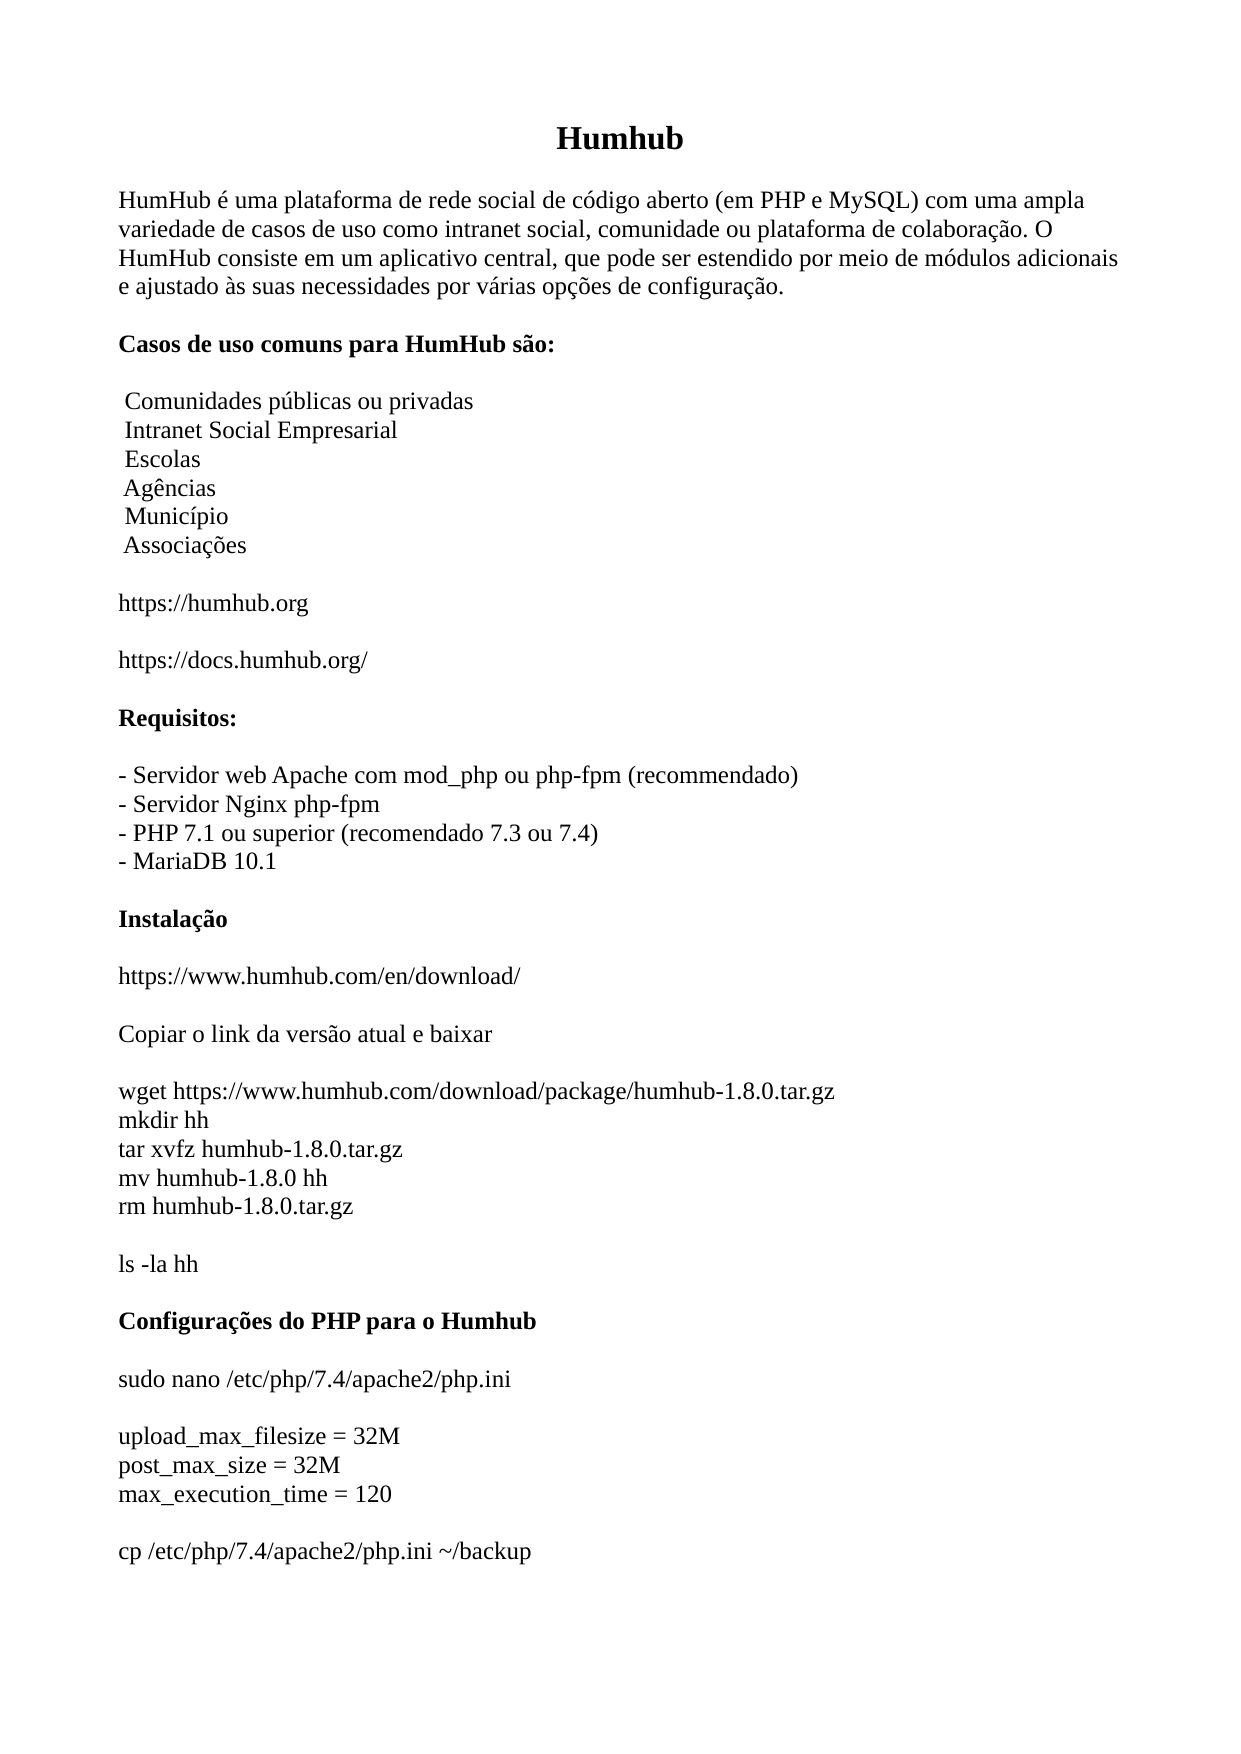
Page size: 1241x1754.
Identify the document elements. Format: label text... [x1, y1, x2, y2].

text - PHP 7.1 ou superior (recomendado 7.3 ou 7.4) [118, 818, 1122, 846]
text Instalação [118, 904, 1122, 933]
text Copiar o link da versão atual e baixar [118, 1019, 1122, 1048]
text cp /etc/php/7.4/apache2/php.ini ~/backup [118, 1536, 1122, 1565]
text ls -la hh [118, 1249, 1122, 1278]
text HumHub é uma plataforma de rede social de código aberto (em PHP e MySQL) com uma ampla variedade de casos de uso como intranet social, comunidade ou plataforma de colaboração. O HumHub consiste em um aplicativo central, que pode ser estendido por meio de módulos adicionais e ajustado às suas necessidades por várias opções de configuração. [118, 185, 1122, 300]
text Município [118, 501, 1122, 530]
text Comunidades públicas ou privadas [118, 386, 1122, 415]
text Escolas [118, 444, 1122, 473]
text Humhub [118, 118, 1122, 156]
text Associações [118, 530, 1122, 559]
text mkdir hh [118, 1105, 1122, 1134]
text - Servidor web Apache com mod_php ou php-fpm (recommendado) [118, 760, 1122, 789]
text Agências [118, 473, 1122, 501]
text - MariaDB 10.1 [118, 846, 1122, 875]
text https://www.humhub.com/en/download/ [118, 961, 1122, 990]
text - Servidor Nginx php-fpm [118, 789, 1122, 818]
text tar xvfz humhub-1.8.0.tar.gz [118, 1134, 1122, 1163]
text mv humhub-1.8.0 hh [118, 1163, 1122, 1191]
text rm humhub-1.8.0.tar.gz [118, 1191, 1122, 1220]
text Casos de uso comuns para HumHub são: [118, 329, 1122, 358]
text Requisitos: [118, 703, 1122, 731]
text Intranet Social Empresarial [118, 415, 1122, 444]
text max_execution_time = 120 [118, 1479, 1122, 1508]
text post_max_size = 32M [118, 1450, 1122, 1479]
text https://docs.humhub.org/ [118, 645, 1122, 674]
text wget https://www.humhub.com/download/package/humhub-1.8.0.tar.gz [118, 1076, 1122, 1105]
text sudo nano /etc/php/7.4/apache2/php.ini [118, 1364, 1122, 1393]
text Configurações do PHP para o Humhub [118, 1306, 1122, 1335]
text upload_max_filesize = 32M [118, 1421, 1122, 1450]
text https://humhub.org [118, 588, 1122, 616]
